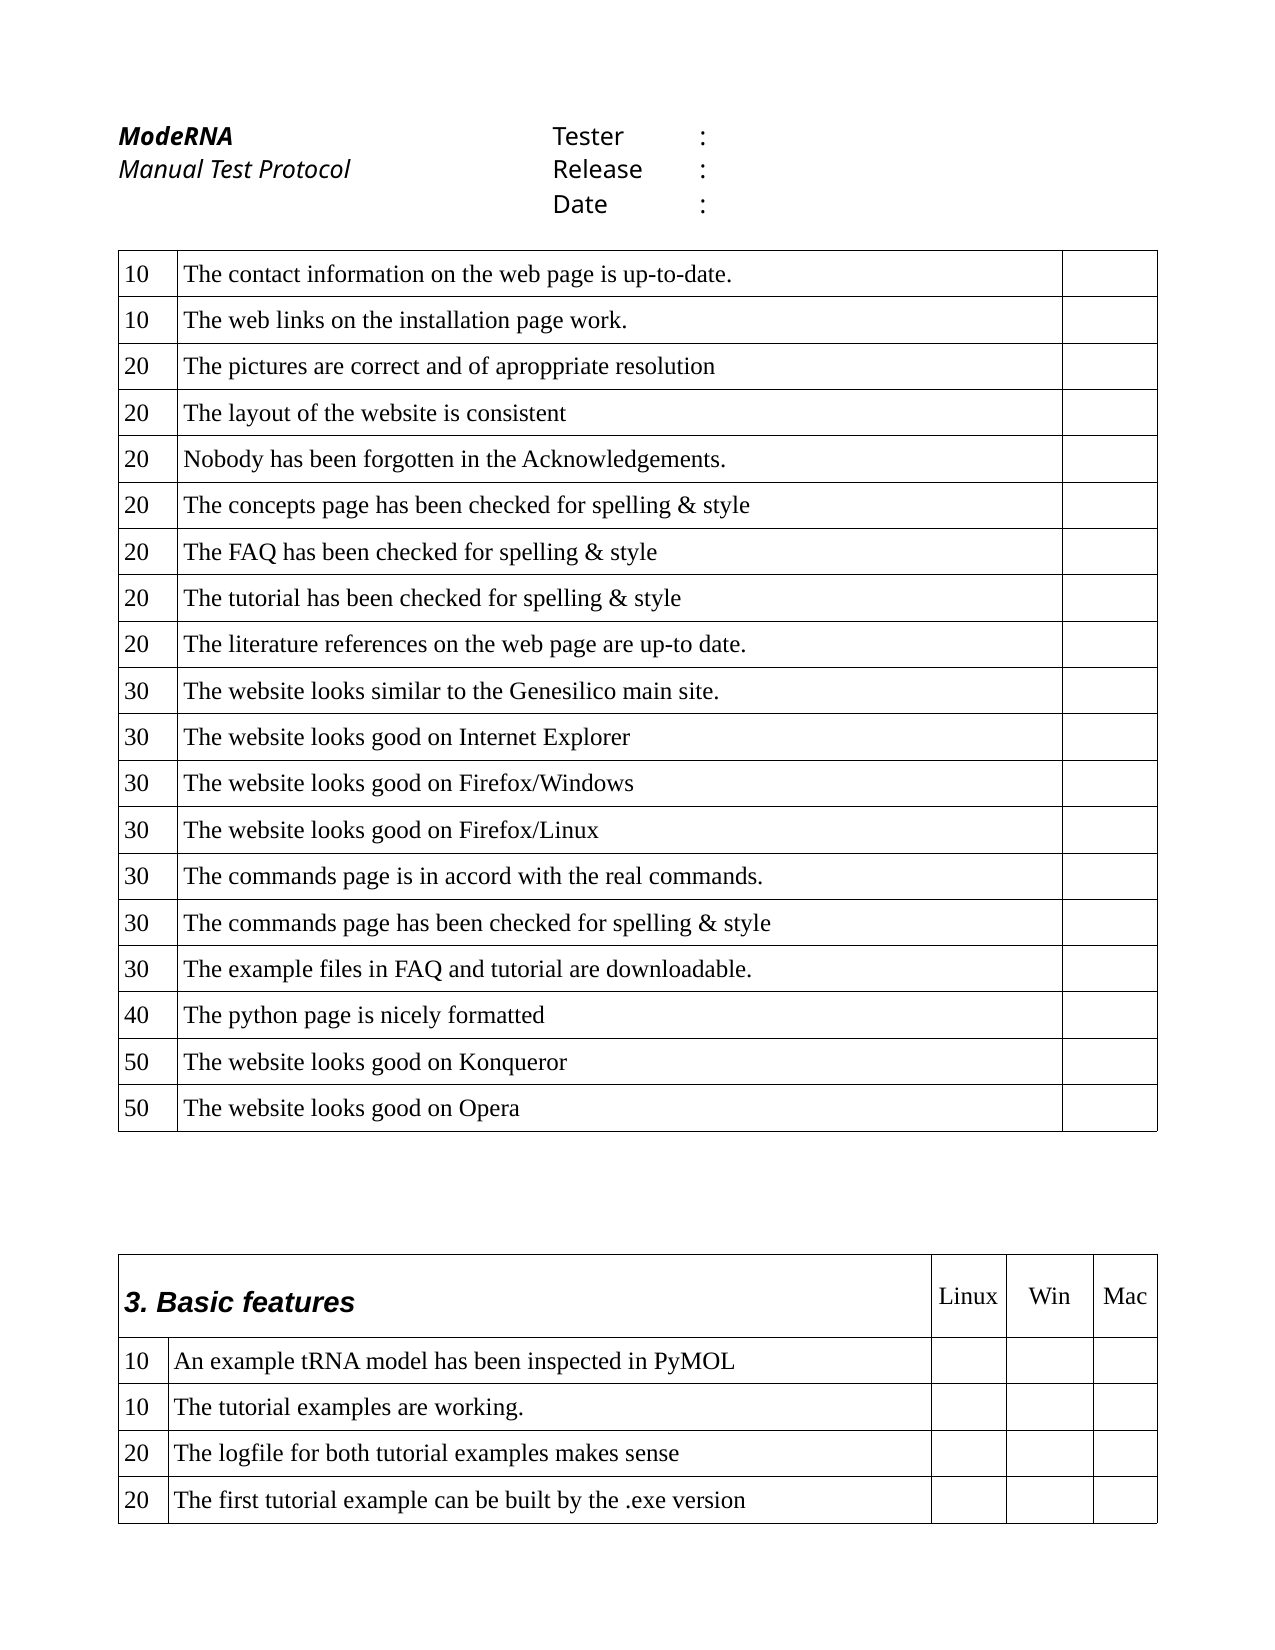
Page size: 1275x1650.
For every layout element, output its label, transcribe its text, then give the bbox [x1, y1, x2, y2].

table_cell The commands page has been checked for spelling & style [178, 900, 1062, 945]
table_cell An example tRNA model has been inspected in PyMOL [169, 1338, 931, 1383]
table_cell 30 [119, 900, 177, 945]
table_header Linux [932, 1255, 1006, 1337]
table_cell The website looks good on Internet Explorer [178, 714, 1062, 760]
table_cell [1063, 529, 1157, 574]
table_cell The first tutorial example can be built by the .exe version [169, 1477, 931, 1522]
table_cell 10 [119, 1338, 168, 1383]
table_cell 30 [119, 761, 177, 806]
table_cell The logfile for both tutorial examples makes sense [169, 1431, 931, 1476]
table_cell [1007, 1338, 1093, 1383]
table_cell The website looks good on Firefox/Linux [178, 807, 1062, 852]
table_cell 50 [119, 1039, 177, 1084]
table_cell 20 [119, 622, 177, 667]
table_cell The contact information on the web page is up-to-date. [178, 251, 1062, 296]
table_cell The website looks good on Konqueror [178, 1039, 1062, 1084]
table_cell [1063, 992, 1157, 1038]
table_cell [1063, 436, 1157, 482]
table_header 3. Basic features [119, 1255, 931, 1337]
table_cell [1094, 1431, 1157, 1476]
table_cell 10 [119, 1384, 168, 1430]
table_cell [1063, 900, 1157, 945]
table_cell The concepts page has been checked for spelling & style [178, 483, 1062, 528]
table_cell 10 [119, 297, 177, 342]
table_cell The literature references on the web page are up-to date. [178, 622, 1062, 667]
table_cell [1063, 251, 1157, 296]
table_cell 20 [119, 344, 177, 389]
table_cell 30 [119, 854, 177, 899]
table_cell [1007, 1384, 1093, 1430]
table_cell [1063, 483, 1157, 528]
table_cell 20 [119, 529, 177, 574]
table_cell 50 [119, 1085, 177, 1131]
table_cell [1063, 807, 1157, 852]
table_cell The web links on the installation page work. [178, 297, 1062, 342]
table_cell [1007, 1431, 1093, 1476]
table_cell [1094, 1384, 1157, 1430]
table_cell The tutorial examples are working. [169, 1384, 931, 1430]
table_cell The python page is nicely formatted [178, 992, 1062, 1038]
table_cell The tutorial has been checked for spelling & style [178, 575, 1062, 621]
table_cell 20 [119, 1477, 168, 1522]
table_cell 20 [119, 436, 177, 482]
table_cell 40 [119, 992, 177, 1038]
table_cell [1063, 1085, 1157, 1131]
table_cell The example files in FAQ and tutorial are downloadable. [178, 946, 1062, 991]
table_cell The commands page is in accord with the real commands. [178, 854, 1062, 899]
table_cell [1063, 297, 1157, 342]
table_cell The layout of the website is consistent [178, 390, 1062, 435]
table_cell [1094, 1338, 1157, 1383]
table_cell 20 [119, 1431, 168, 1476]
table_cell The website looks good on Firefox/Windows [178, 761, 1062, 806]
table_cell [1063, 714, 1157, 760]
table_cell 30 [119, 946, 177, 991]
table_cell 20 [119, 575, 177, 621]
table_header Mac [1094, 1255, 1157, 1337]
table_cell The website looks similar to the Genesilico main site. [178, 668, 1062, 713]
table_cell [932, 1431, 1006, 1476]
table_cell [1063, 854, 1157, 899]
table_cell [932, 1477, 1006, 1522]
table_cell [932, 1384, 1006, 1430]
table_cell [1007, 1477, 1093, 1522]
table_cell Nobody has been forgotten in the Acknowledgements. [178, 436, 1062, 482]
table_header Win [1007, 1255, 1093, 1337]
table_cell [1094, 1477, 1157, 1522]
table_cell The FAQ has been checked for spelling & style [178, 529, 1062, 574]
table_cell 30 [119, 807, 177, 852]
table_cell The website looks good on Opera [178, 1085, 1062, 1131]
table_cell [1063, 390, 1157, 435]
table_cell [932, 1338, 1006, 1383]
table_cell [1063, 946, 1157, 991]
table_cell [1063, 761, 1157, 806]
table_cell 30 [119, 714, 177, 760]
table_cell [1063, 575, 1157, 621]
table_cell 20 [119, 390, 177, 435]
table_cell [1063, 1039, 1157, 1084]
table_cell [1063, 622, 1157, 667]
table_cell [1063, 344, 1157, 389]
table_cell [1063, 668, 1157, 713]
table_cell 20 [119, 483, 177, 528]
table_cell 30 [119, 668, 177, 713]
table_cell 10 [119, 251, 177, 296]
table_cell The pictures are correct and of aproppriate resolution [178, 344, 1062, 389]
